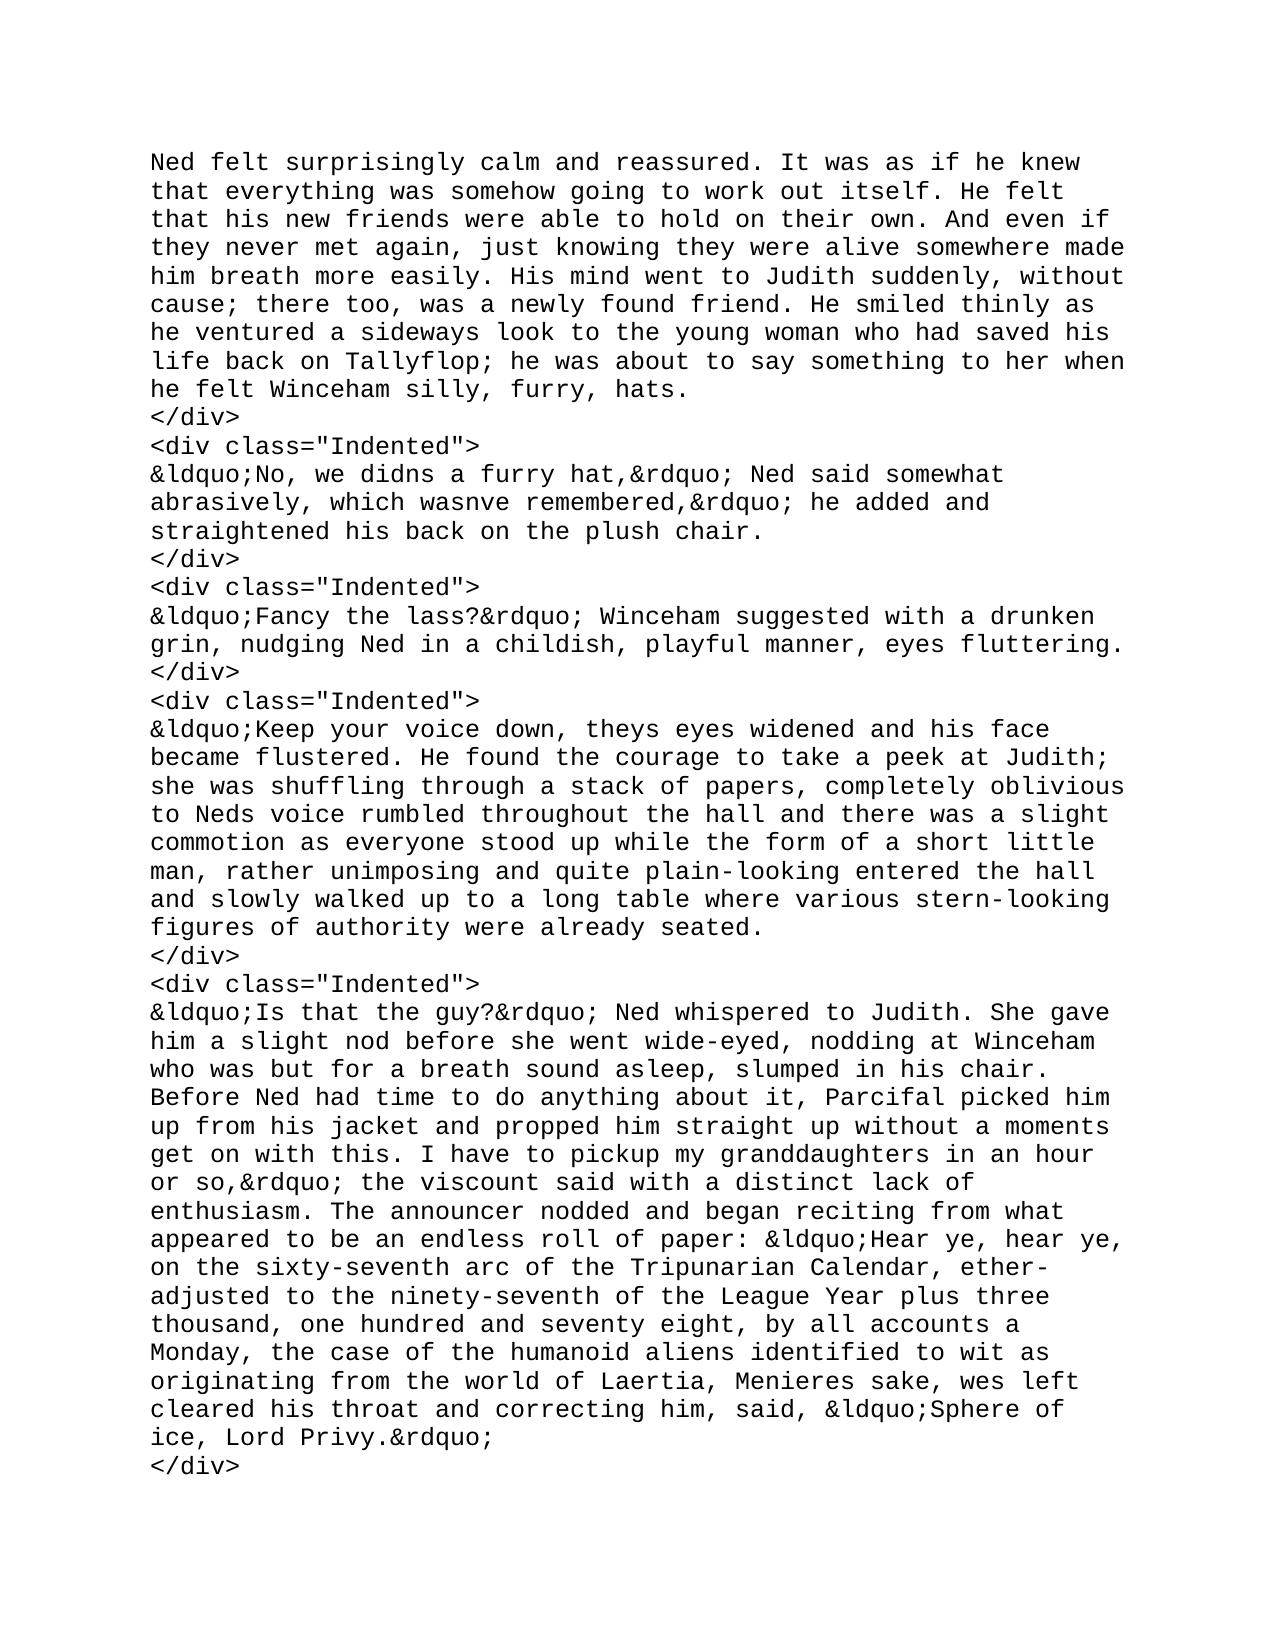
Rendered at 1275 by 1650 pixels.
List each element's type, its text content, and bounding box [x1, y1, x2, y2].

text </div> [150, 405, 1125, 433]
text &ldquo;No, we didns a furry hat,&rdquo; Ned said somewhat abrasively, which wasnve remembered,&rdquo; he added and straightened his back on the plush chair. [150, 462, 1125, 547]
text <div class="Indented"> [150, 972, 1125, 1000]
text <div class="Indented"> [150, 688, 1125, 717]
text <div class="Indented"> [150, 433, 1125, 462]
text &ldquo;Fancy the lass?&rdquo; Winceham suggested with a drunken grin, nudging Ned in a childish, playful manner, eyes fluttering. [150, 603, 1125, 660]
text </div> [150, 660, 1125, 688]
text </div> [150, 943, 1125, 972]
text </div> [150, 547, 1125, 575]
text &ldquo;Is that the guy?&rdquo; Ned whispered to Judith. She gave him a slight nod before she went wide-eyed, nodding at Winceham who was but for a breath sound asleep, slumped in his chair. Before Ned had time to do anything about it, Parcifal picked him up from his jacket and propped him straight up without a moments get on with this. I have to pickup my granddaughters in an hour or so,&rdquo; the viscount said with a distinct lack of enthusiasm. The announcer nodded and began reciting from what appeared to be an endless roll of paper: &ldquo;Hear ye, hear ye, on the sixty-seventh arc of the Tripunarian Calendar, ether-adjusted to the ninety-seventh of the League Year plus three thousand, one hundred and seventy eight, by all accounts a Monday, the case of the humanoid aliens identified to wit as originating from the world of Laertia, Menieres sake, wes left cleared his throat and correcting him, said, &ldquo;Sphere of ice, Lord Privy.&rdquo; [150, 1000, 1125, 1453]
text Ned felt surprisingly calm and reassured. It was as if he knew that everything was somehow going to work out itself. He felt that his new friends were able to hold on their own. And even if they never met again, just knowing they were alive somewhere made him breath more easily. His mind went to Judith suddenly, without cause; there too, was a newly found friend. He smiled thinly as he ventured a sideways look to the young woman who had saved his life back on Tallyflop; he was about to say something to her when he felt Winceham silly, furry, hats. [150, 150, 1125, 405]
text &ldquo;Keep your voice down, theys eyes widened and his face became flustered. He found the courage to take a peek at Judith; she was shuffling through a stack of papers, completely oblivious to Neds voice rumbled throughout the hall and there was a slight commotion as everyone stood up while the form of a short little man, rather unimposing and quite plain-looking entered the hall and slowly walked up to a long table where various stern-looking figures of authority were already seated. [150, 717, 1125, 943]
text </div> [150, 1453, 1125, 1482]
text <div class="Indented"> [150, 575, 1125, 603]
